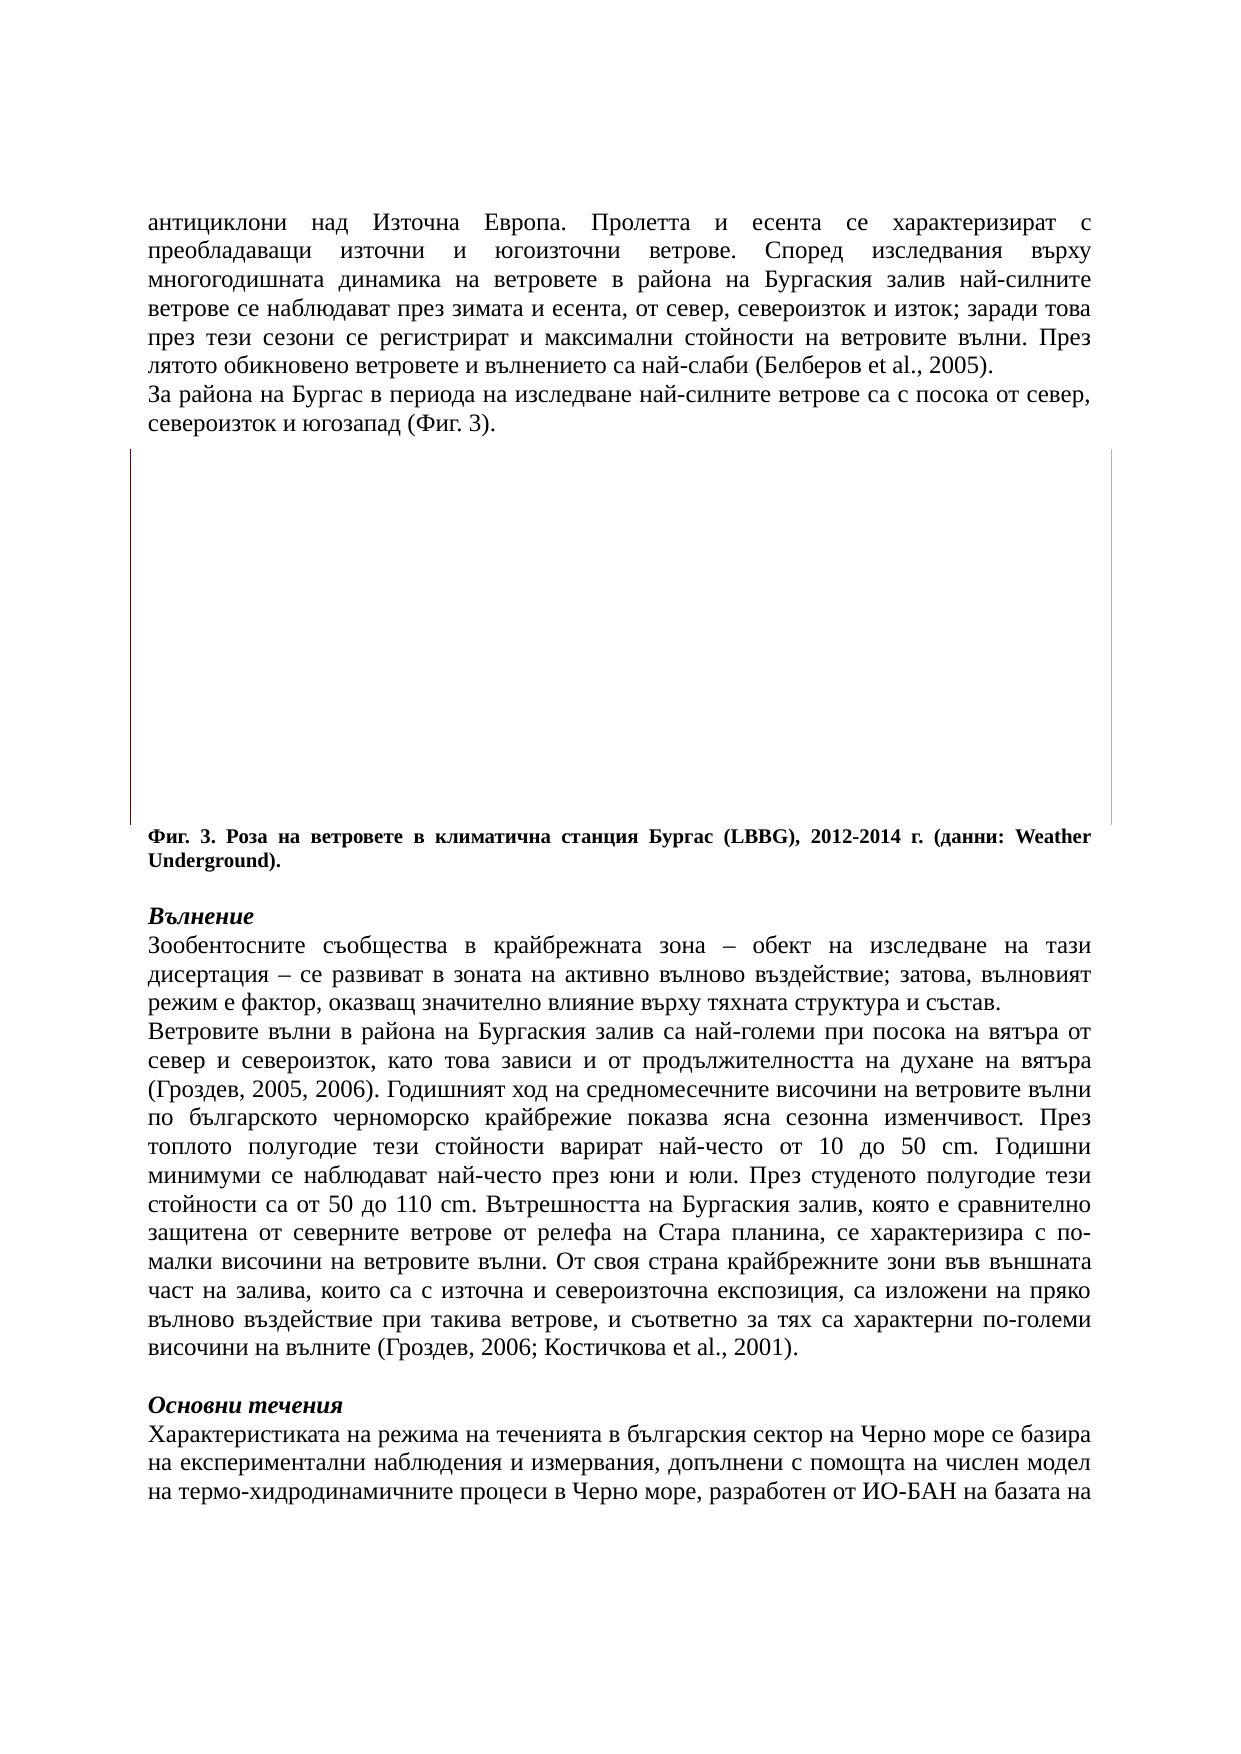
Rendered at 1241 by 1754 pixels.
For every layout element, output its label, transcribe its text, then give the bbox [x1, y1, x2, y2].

text Вълнение [148, 901, 1093, 930]
text Зообентосните съобщества в крайбрежната зона – обект на изследване на тази дисертация – се развиват в зоната на активно вълново въздействие; затова, вълновият режим е фактор, оказващ значително влияние върху тяхната структура и състав. [148, 930, 1093, 1016]
text антициклони над Източна Европа. Пролетта и есента се характеризират с преобладаващи източни и югоизточни ветрове. Според изследвания върху многогодишната динамика на ветровете в района на Бургаския залив най-силните ветрове се наблюдават през зимата и есента, от север, североизток и изток; заради това през тези сезони се регистрират и максимални стойности на ветровите вълни. През лятото обикновено ветровете и вълнението са най-слаби (Белберов et al., 2005). [148, 207, 1093, 379]
text Фиг. 3. Роза на ветровете в климатична станция Бургас (LBBG), 2012-2014 г. (данни: Weather Underground). [148, 449, 1093, 872]
text За района на Бургас в периода на изследване най-силните ветрове са с посока от север, североизток и югозапад (Фиг. 3). [148, 379, 1093, 437]
text Ветровите вълни в района на Бургаския залив са най-големи при посока на вятъра от север и североизток, като това зависи и от продължителността на духане на вятъра (Гроздев, 2005, 2006). Годишният ход на средномесечните височини на ветровите вълни по българското черноморско крайбрежие показва ясна сезонна изменчивост. През топлото полугодие тези стойности варират най-често от 10 до 50 cm. Годишни минимуми се наблюдават най-често през юни и юли. През студеното полугодие тези стойности са от 50 до 110 cm. Вътрешността на Бургаския залив, която е сравнително защитена от северните ветрове от релефа на Стара планина, се характеризира с по-малки височини на ветровите вълни. От своя страна крайбрежните зони във външната част на залива, които са с източна и североизточна експозиция, са изложени на пряко вълново въздействие при такива ветрове, и съответно за тях са характерни по-големи височини на вълните (Гроздев, 2006; Костичкова et al., 2001). [148, 1016, 1093, 1361]
text Основни течения [148, 1390, 1093, 1419]
text Характеристиката на режима на теченията в българския сектор на Черно море се базира на експериментални наблюдения и измервания, допълнени с помощта на числен модел на термо-хидродинамичните процеси в Черно море, разработен от ИО-БАН на базата на [148, 1419, 1093, 1505]
